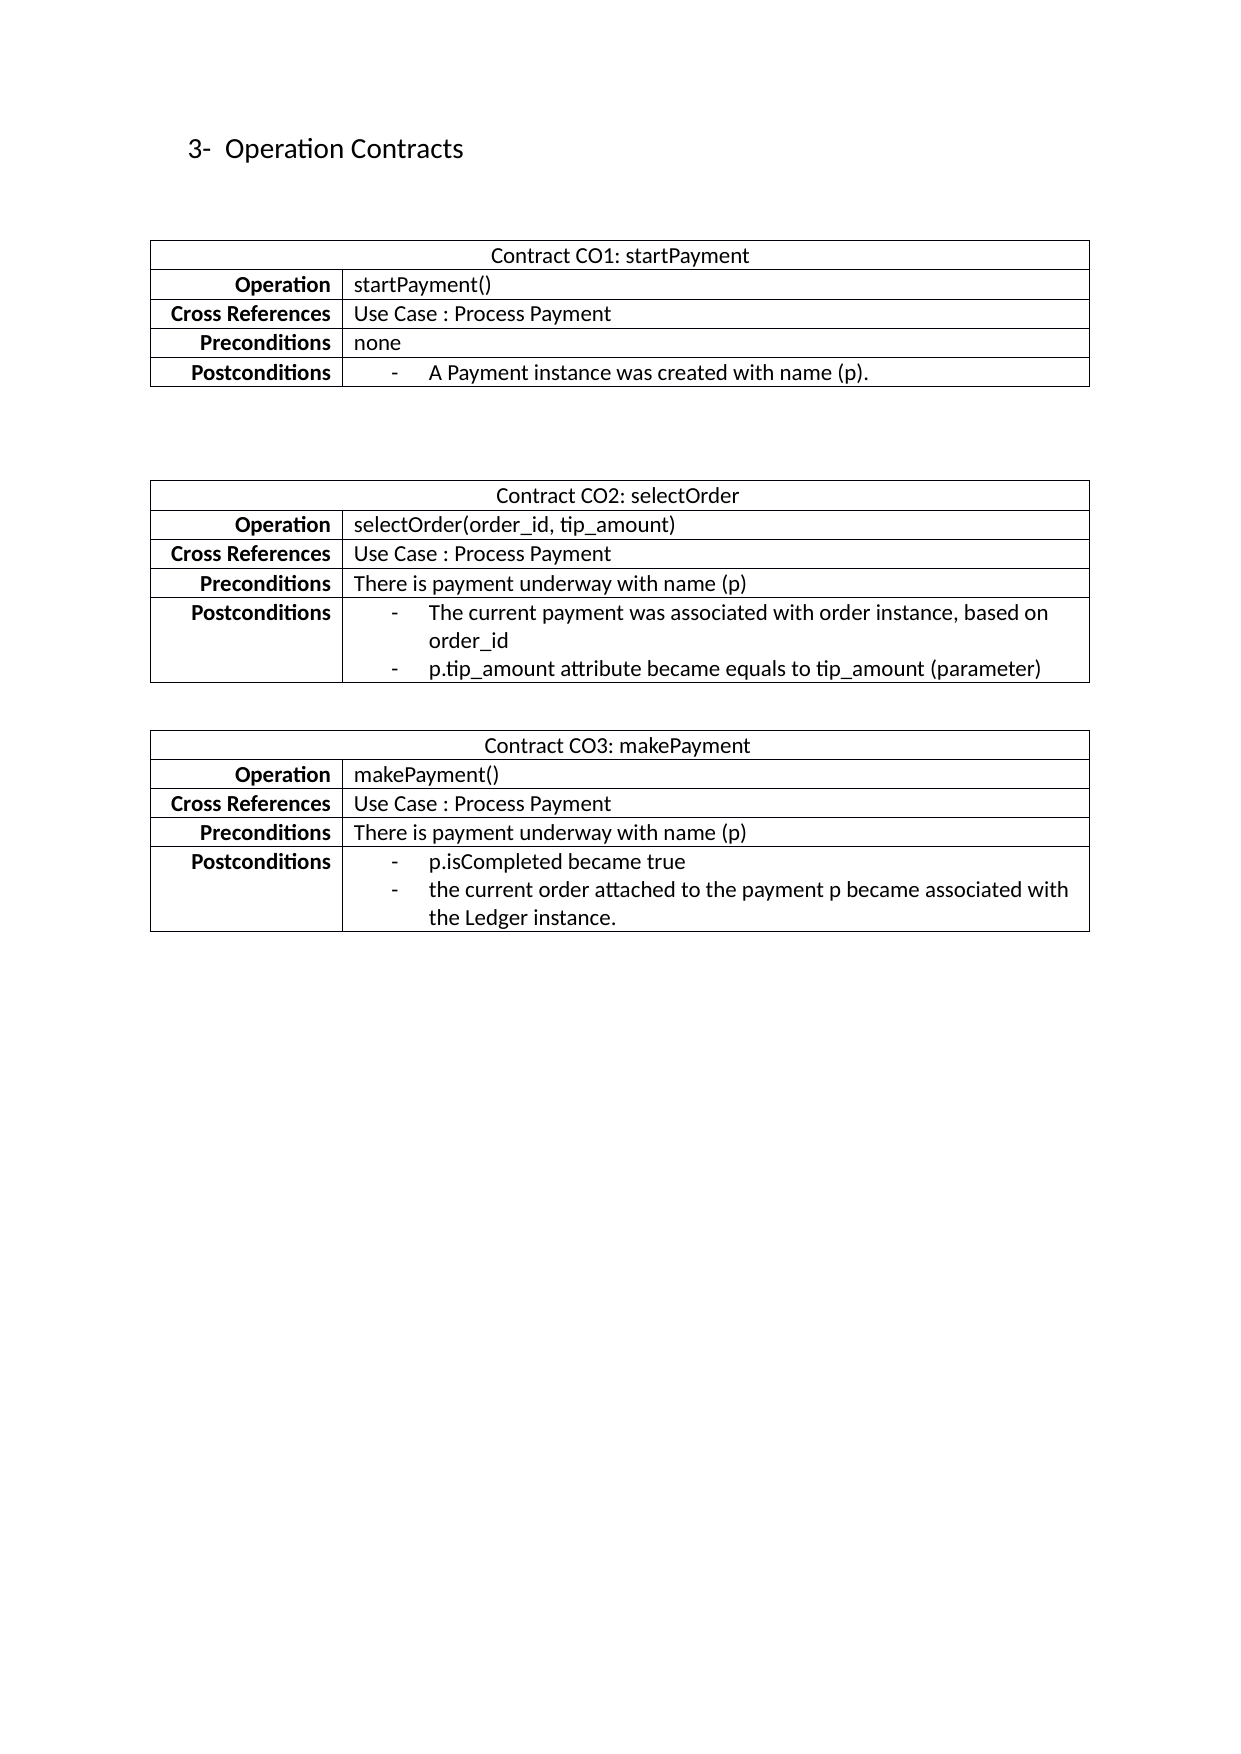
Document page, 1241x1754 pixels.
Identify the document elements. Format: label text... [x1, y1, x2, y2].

table_cell p.isCompleted became true the current order attached to the payment p became associated with the Ledger instance. [343, 847, 1089, 931]
table_cell makePayment() [343, 760, 1089, 788]
table_cell none [343, 329, 1089, 357]
table_cell Operation [151, 270, 342, 298]
table_cell The current payment was associated with order instance, based on order_id p.tip_amount attribute became equals to tip_amount (parameter) [343, 598, 1089, 682]
table_cell A Payment instance was created with name (p). [343, 358, 1089, 386]
table_cell selectOrder(order_id, tip_amount) [343, 511, 1089, 538]
table_cell Preconditions [151, 569, 342, 597]
table_cell Operation [151, 760, 342, 788]
table_header Contract CO1: startPayment [151, 241, 1089, 269]
table_cell Operation [151, 511, 342, 538]
table_cell Postconditions [151, 598, 342, 682]
table_cell Use Case : Process Payment [343, 540, 1089, 568]
table_header Contract CO2: selectOrder [151, 481, 1089, 509]
table_cell There is payment underway with name (p) [343, 569, 1089, 597]
table_cell Preconditions [151, 818, 342, 846]
table_cell Use Case : Process Payment [343, 300, 1089, 327]
table_cell Postconditions [151, 358, 342, 386]
table_cell Use Case : Process Payment [343, 789, 1089, 817]
table_cell Postconditions [151, 847, 342, 931]
table_cell Cross References [151, 300, 342, 327]
table_cell startPayment() [343, 270, 1089, 298]
subtitle Operation Contracts [187, 130, 1165, 166]
table_cell Cross References [151, 540, 342, 568]
table_header Contract CO3: makePayment [151, 731, 1089, 759]
table_cell Cross References [151, 789, 342, 817]
table_cell There is payment underway with name (p) [343, 818, 1089, 846]
table_cell Preconditions [151, 329, 342, 357]
